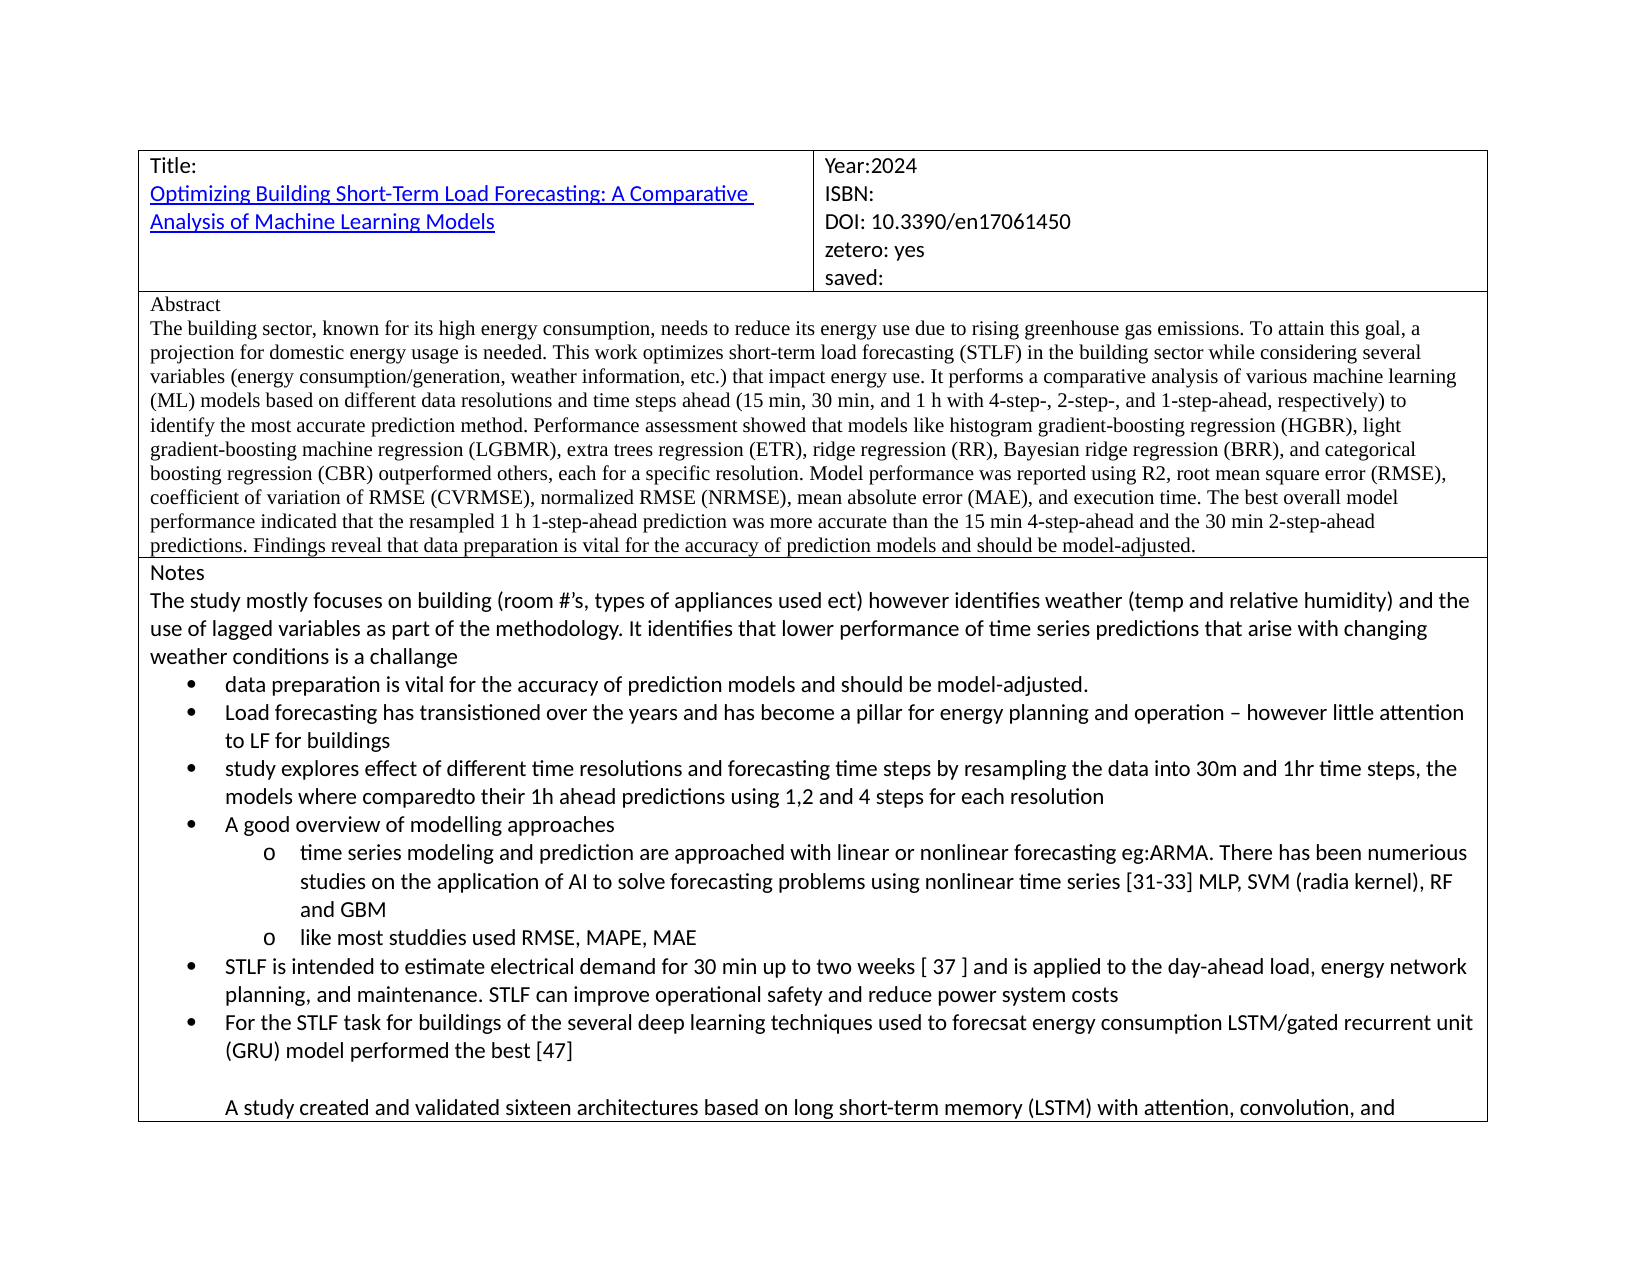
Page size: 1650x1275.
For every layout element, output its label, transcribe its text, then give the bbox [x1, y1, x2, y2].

table_cell Abstract The building sector, known for its high energy consumption, needs to reduce its energy use due to rising greenhouse gas emissions. To attain this goal, a projection for domestic energy usage is needed. This work optimizes short-term load forecasting (STLF) in the building sector while considering several variables (energy consumption/generation, weather information, etc.) that impact energy use. It performs a comparative analysis of various machine learning (ML) models based on different data resolutions and time steps ahead (15 min, 30 min, and 1 h with 4-step-, 2-step-, and 1-step-ahead, respectively) to identify the most accurate prediction method. Performance assessment showed that models like histogram gradient-boosting regression (HGBR), light gradient-boosting machine regression (LGBMR), extra trees regression (ETR), ridge regression (RR), Bayesian ridge regression (BRR), and categorical boosting regression (CBR) outperformed others, each for a specific resolution. Model performance was reported using R2, root mean square error (RMSE), coefficient of variation of RMSE (CVRMSE), normalized RMSE (NRMSE), mean absolute error (MAE), and execution time. The best overall model performance indicated that the resampled 1 h 1-step-ahead prediction was more accurate than the 15 min 4-step-ahead and the 30 min 2-step-ahead predictions. Findings reveal that data preparation is vital for the accuracy of prediction models and should be model-adjusted. [139, 292, 1487, 557]
table_header Year:2024 ISBN: DOI: 10.3390/en17061450 zetero: yes saved: [814, 151, 1487, 291]
table_cell Notes The study mostly focuses on building (room #’s, types of appliances used ect) however identifies weather (temp and relative humidity) and the use of lagged variables as part of the methodology. It identifies that lower performance of time series predictions that arise with changing weather conditions is a challange data preparation is vital for the accuracy of prediction models and should be model-adjusted. Load forecasting has transistioned over the years and has become a pillar for energy planning and operation – however little attention to LF for buildings study explores effect of different time resolutions and forecasting time steps by resampling the data into 30m and 1hr time steps, the models where comparedto their 1h ahead predictions using 1,2 and 4 steps for each resolution A good overview of modelling approaches time series modeling and prediction are approached with linear or nonlinear forecasting eg:ARMA. There has been numerious studies on the application of AI to solve forecasting problems using nonlinear time series [31-33] MLP, SVM (radia kernel), RF and GBM like most studdies used RMSE, MAPE, MAE STLF is intended to estimate electrical demand for 30 min up to two weeks [ 37 ] and is applied to the day-ahead load, energy network planning, and maintenance. STLF can improve operational safety and reduce power system costs For the STLF task for buildings of the several deep learning techniques used to forecsat energy consumption LSTM/gated recurrent unit (GRU) model performed the best [47] A study created and validated sixteen architectures based on long short-term memory (LSTM) with attention, convolution, and bidirectional processing processes. The findings demonstrated that recursive prediction significantly lowers model accuracy. This effect was more noticeable in the model that predicts temperature and humidity. Section 2.5 challenges in household energy forecasting 3. Methodology data preprocessing: analyse the dataset using robust techniuqes due to missing values and outliers, data preprocessing quality directly affects model performance. Handling missing values – linear interpolation which is commonly used for time series data to fill missing values with the preceding or succeeding ones. Outliers – aka anomalies are typical data points that deviate signif from expected values pose a risk to ML algorithms as they can disrupt patterns and rules that the algorithm learn to address assessed the deviation of median values from the mean as well as differences between 25th and 75th percentiles for energy deman outliers they sorting frequency of unique values in ascending and descending order detects outliers in energy consumption data for temp data replaced outliers with 99th percentile of the data values performance of ML affected by scale of numeric values, also helps with convergence, they used standardscaler from scikit-learn (they said this method was preferred because the data observations have a very small deviation from the mean values) Feature extraction/engineering feature extraction to reduce dimensionality – research demonstrated that integrating time-related data improves the performance of electricity forecasting algorithms [65] 3.3 Exploratory Data Analysis – visualizing observable trends in 1h resolution can enhance comprehension of the data-driven comparing winter and summer months for heating demands 3.3.1 weather data relationships scatterplot energy vs weather variables 3.3.2 autocorrelation analyis consider the correlation between the observations specified by the lag to determine persistent relations in the data-driven can help determine if data is stationary unaltered pattern in the mean fluctuation and autocorrelation over time-related to establish model order must consider the lag values in the blue area which is the 95% CI and serves as the indicator for significance. 3.4 Algorithmic modeling 3.4.3 Model Selection and training depends on data avaliability dataset divided horizontally into train/test .8/.2 Having features that don’t correlate to the response impacts models performance and increases computation time they used grid search with CV from scikit-library, further they used the SW (sliding window) technique for all 3 resoultions (15m, 30m, 1hr) 3.5 Performance measures statistical metrics, common used for time series are RMSE, MAE, R_squared, CVRMSE, NRMSE all quantify the variability of observations around the mean [139, 558, 1487, 1121]
table_header Title: Optimizing Building Short-Term Load Forecasting: A Comparative Analysis of Machine Learning Models [139, 151, 813, 291]
